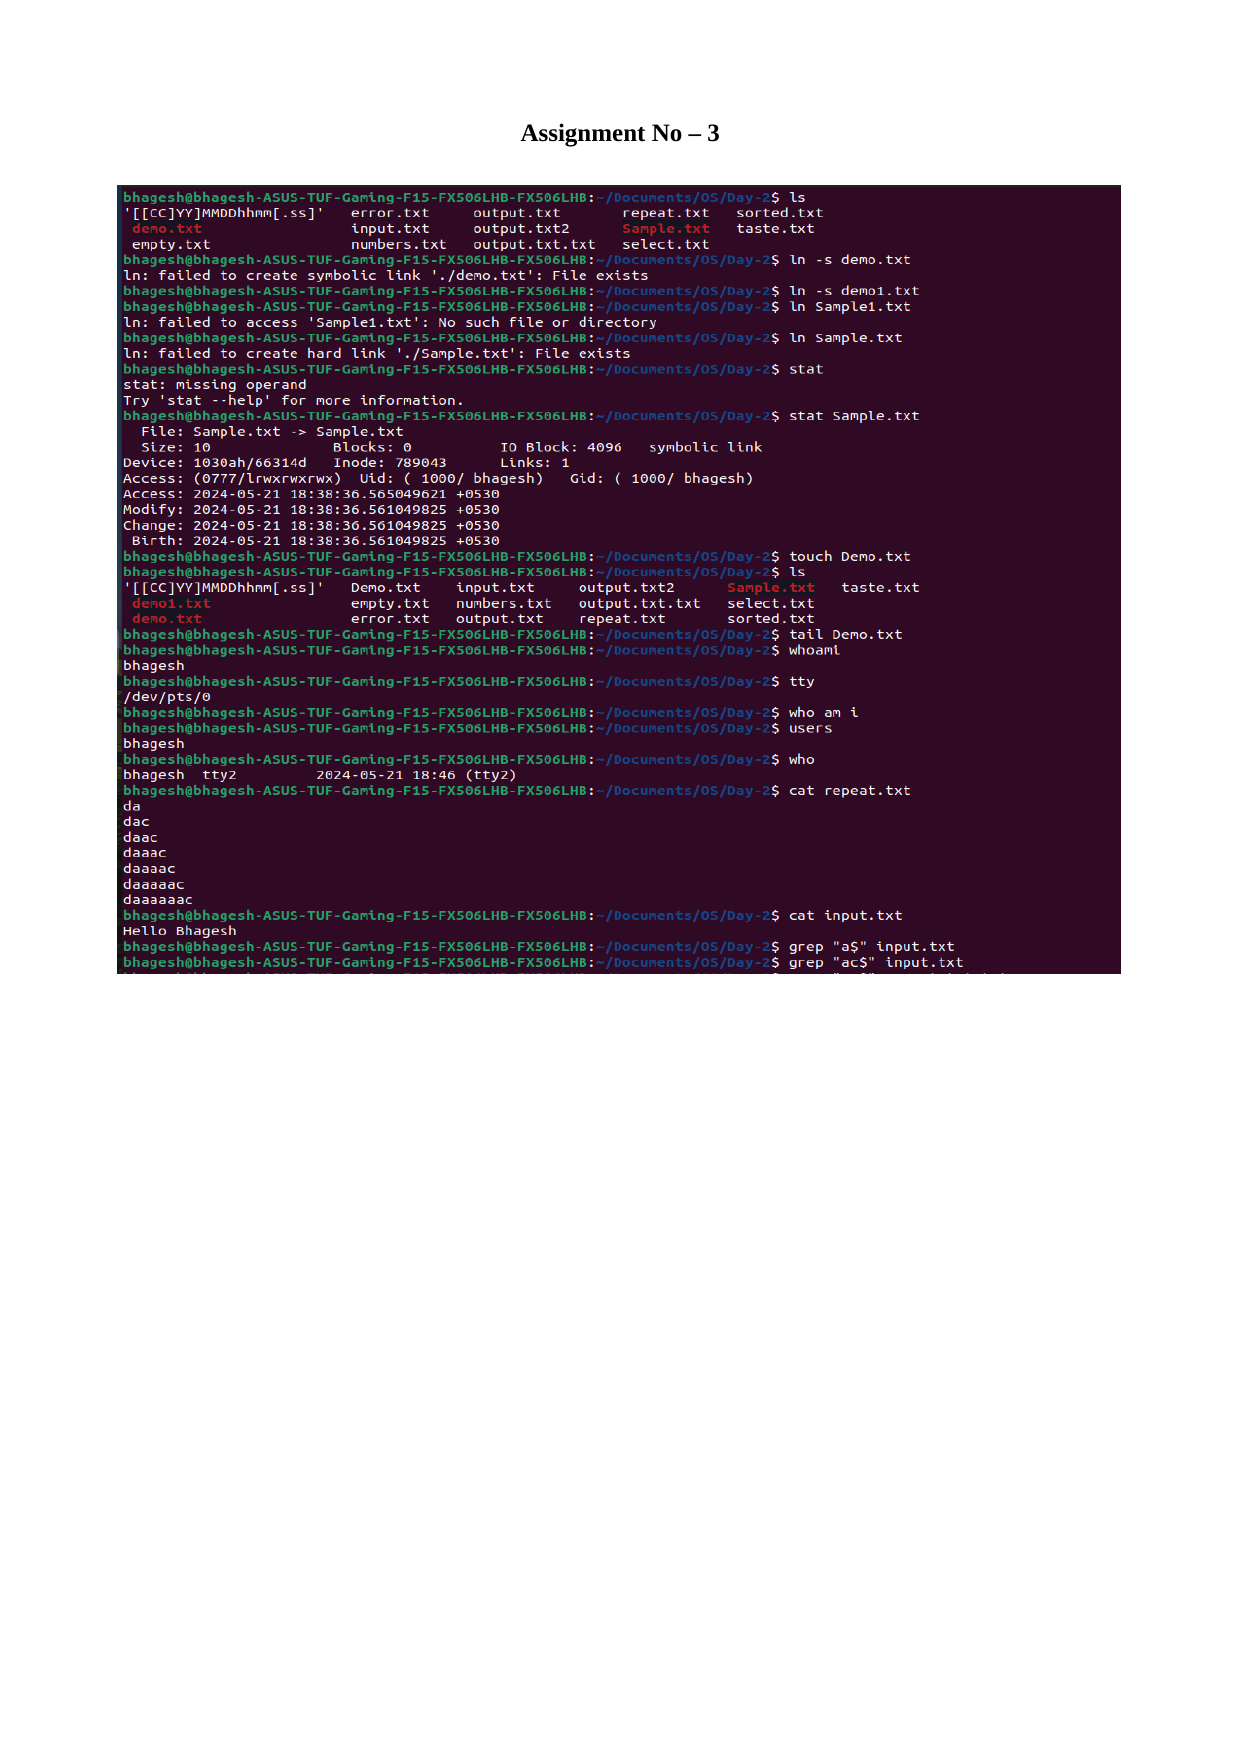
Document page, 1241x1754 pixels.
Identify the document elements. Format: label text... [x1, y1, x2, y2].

text Assignment No – 3 [118, 118, 1122, 147]
picture [117, 185, 1121, 974]
